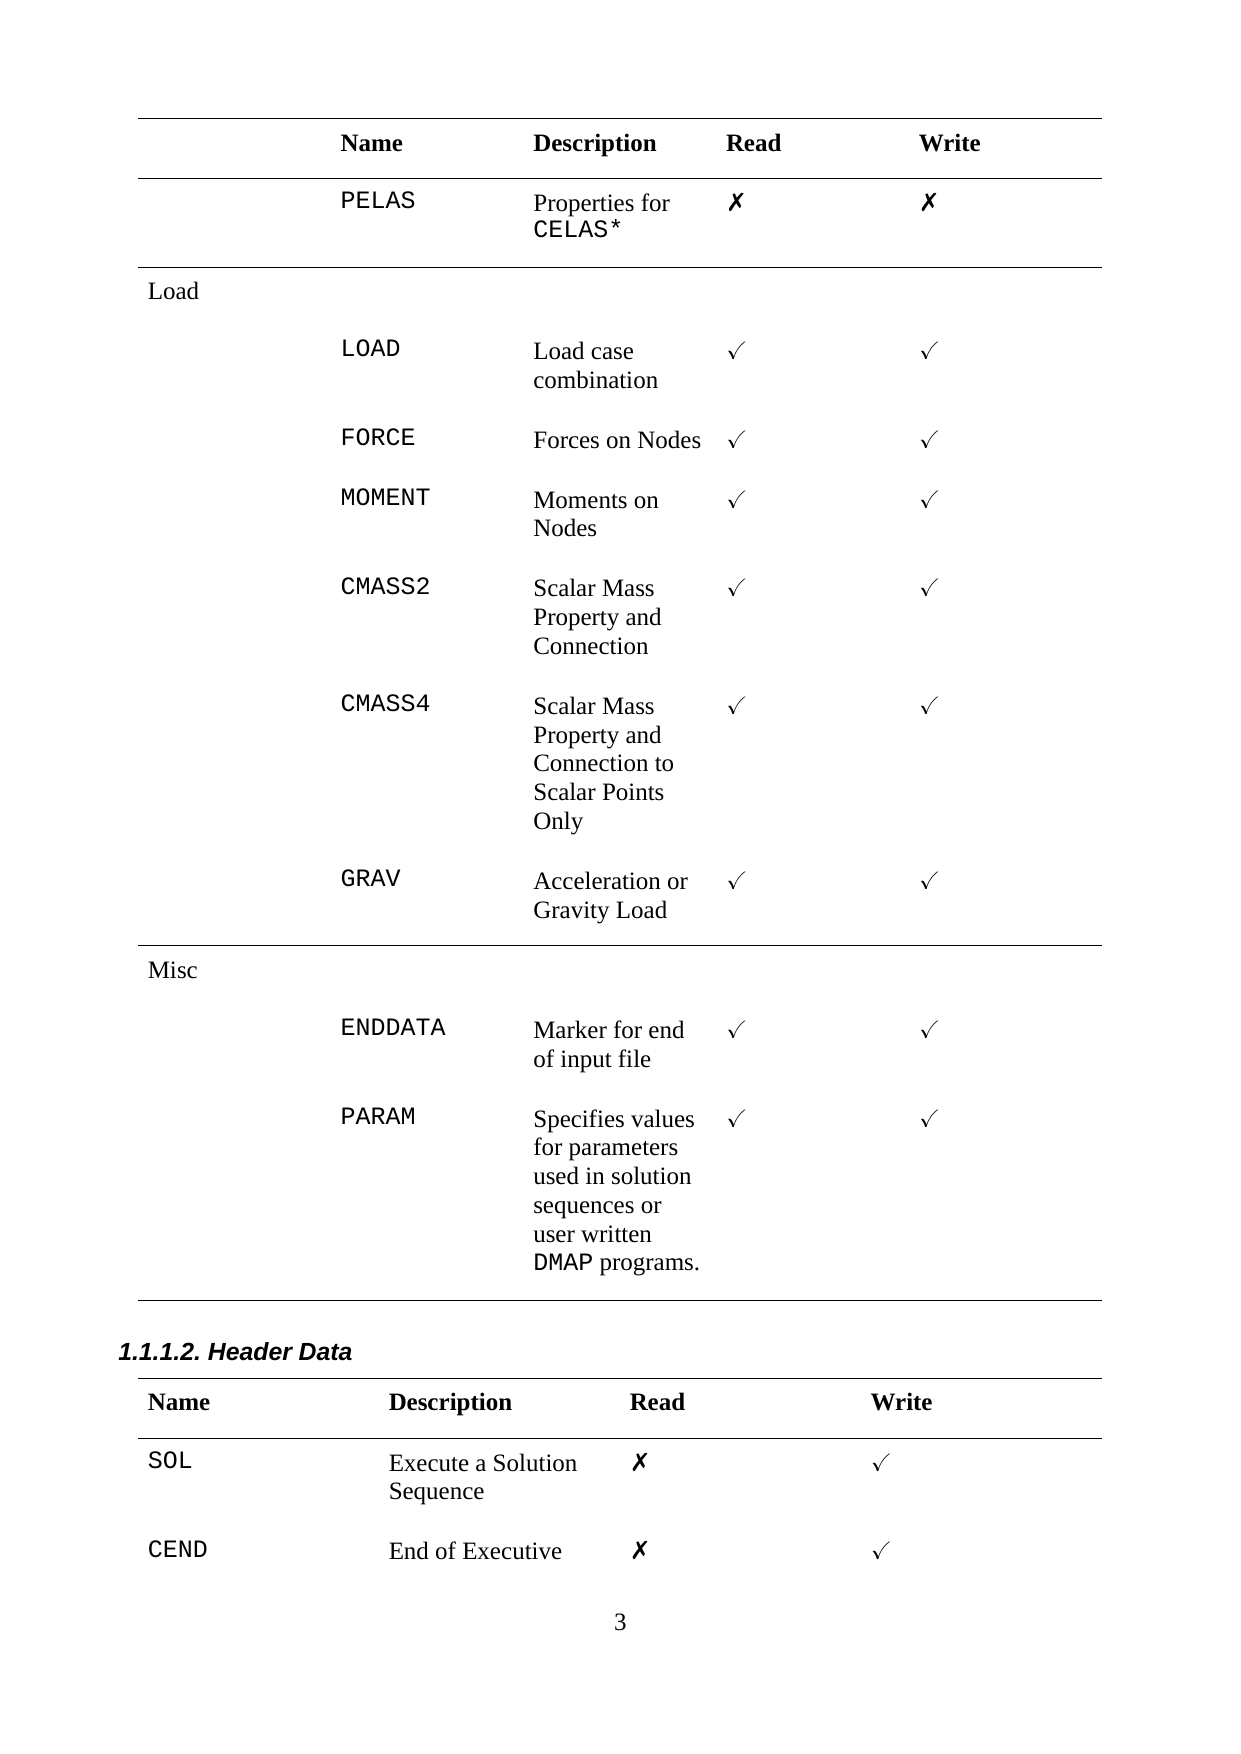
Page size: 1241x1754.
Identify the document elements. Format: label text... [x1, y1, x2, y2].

table_cell Moments on Nodes [524, 475, 716, 564]
table_cell [524, 268, 716, 327]
table_cell ✗ [716, 179, 909, 267]
table_cell SOL [138, 1439, 379, 1527]
table_cell ✓ [861, 1527, 1102, 1574]
table_header Name [138, 1379, 379, 1438]
table_cell ✗ [909, 179, 1102, 267]
table_cell ✓ [909, 327, 1102, 415]
table_cell ✓ [716, 327, 909, 415]
table_cell Scalar Mass Property and Connection [524, 564, 716, 682]
table_cell [331, 268, 524, 327]
table_cell ✗ [620, 1439, 861, 1527]
table_cell ENDDATA [331, 1006, 524, 1094]
table_cell CMASS4 [331, 682, 524, 857]
table_cell ✓ [909, 857, 1102, 945]
table_cell ✓ [716, 564, 909, 682]
table_cell ✓ [861, 1439, 1102, 1527]
table_cell [138, 1094, 331, 1300]
subtitle Header Data [118, 1337, 1122, 1366]
table_cell ✓ [716, 857, 909, 945]
table_cell Marker for end of input file [524, 1006, 716, 1094]
table_cell PELAS [331, 179, 524, 267]
table_cell [331, 946, 524, 1006]
table_cell PARAM [331, 1094, 524, 1300]
table_header Write [861, 1379, 1102, 1438]
table_cell Specifies values for parameters used in solution sequences or user written DMAP programs. [524, 1094, 716, 1300]
table_cell [138, 564, 331, 682]
table_cell Acceleration or Gravity Load [524, 857, 716, 945]
table_header Name [331, 119, 524, 178]
table_cell ✓ [716, 682, 909, 857]
table_cell ✓ [909, 415, 1102, 475]
table_cell [138, 682, 331, 857]
table_cell End of Executive [379, 1527, 620, 1574]
table_header [138, 119, 331, 178]
table_cell Misc [138, 946, 331, 1006]
table_cell ✓ [909, 475, 1102, 564]
table_header Description [379, 1379, 620, 1438]
table_cell [138, 327, 331, 415]
table_cell [524, 946, 716, 1006]
table_cell [138, 1006, 331, 1094]
table_cell ✓ [716, 415, 909, 475]
table_cell CEND [138, 1527, 379, 1574]
table_cell ✓ [909, 1094, 1102, 1300]
table_cell Properties for CELAS* [524, 179, 716, 267]
table_cell Forces on Nodes [524, 415, 716, 475]
table_cell [138, 415, 331, 475]
table_cell Execute a Solution Sequence [379, 1439, 620, 1527]
table_header Read [716, 119, 909, 178]
table_cell [716, 946, 909, 1006]
table_header Write [909, 119, 1102, 178]
table_cell Load case combination [524, 327, 716, 415]
table_cell LOAD [331, 327, 524, 415]
table_cell ✓ [909, 564, 1102, 682]
table_cell [138, 179, 331, 267]
table_cell MOMENT [331, 475, 524, 564]
table_cell ✓ [716, 1006, 909, 1094]
table_cell [909, 946, 1102, 1006]
table_cell Load [138, 268, 331, 327]
table_cell ✓ [909, 1006, 1102, 1094]
table_cell [138, 857, 331, 945]
table_cell GRAV [331, 857, 524, 945]
table_cell FORCE [331, 415, 524, 475]
table_header Read [620, 1379, 861, 1438]
table_cell ✓ [716, 475, 909, 564]
table_cell CMASS2 [331, 564, 524, 682]
table_cell [716, 268, 909, 327]
table_header Description [524, 119, 716, 178]
table_cell [909, 268, 1102, 327]
table_cell ✓ [909, 682, 1102, 857]
table_cell Scalar Mass Property and Connection to Scalar Points Only [524, 682, 716, 857]
table_cell ✓ [716, 1094, 909, 1300]
table_cell ✗ [620, 1527, 861, 1574]
table_cell [138, 475, 331, 564]
